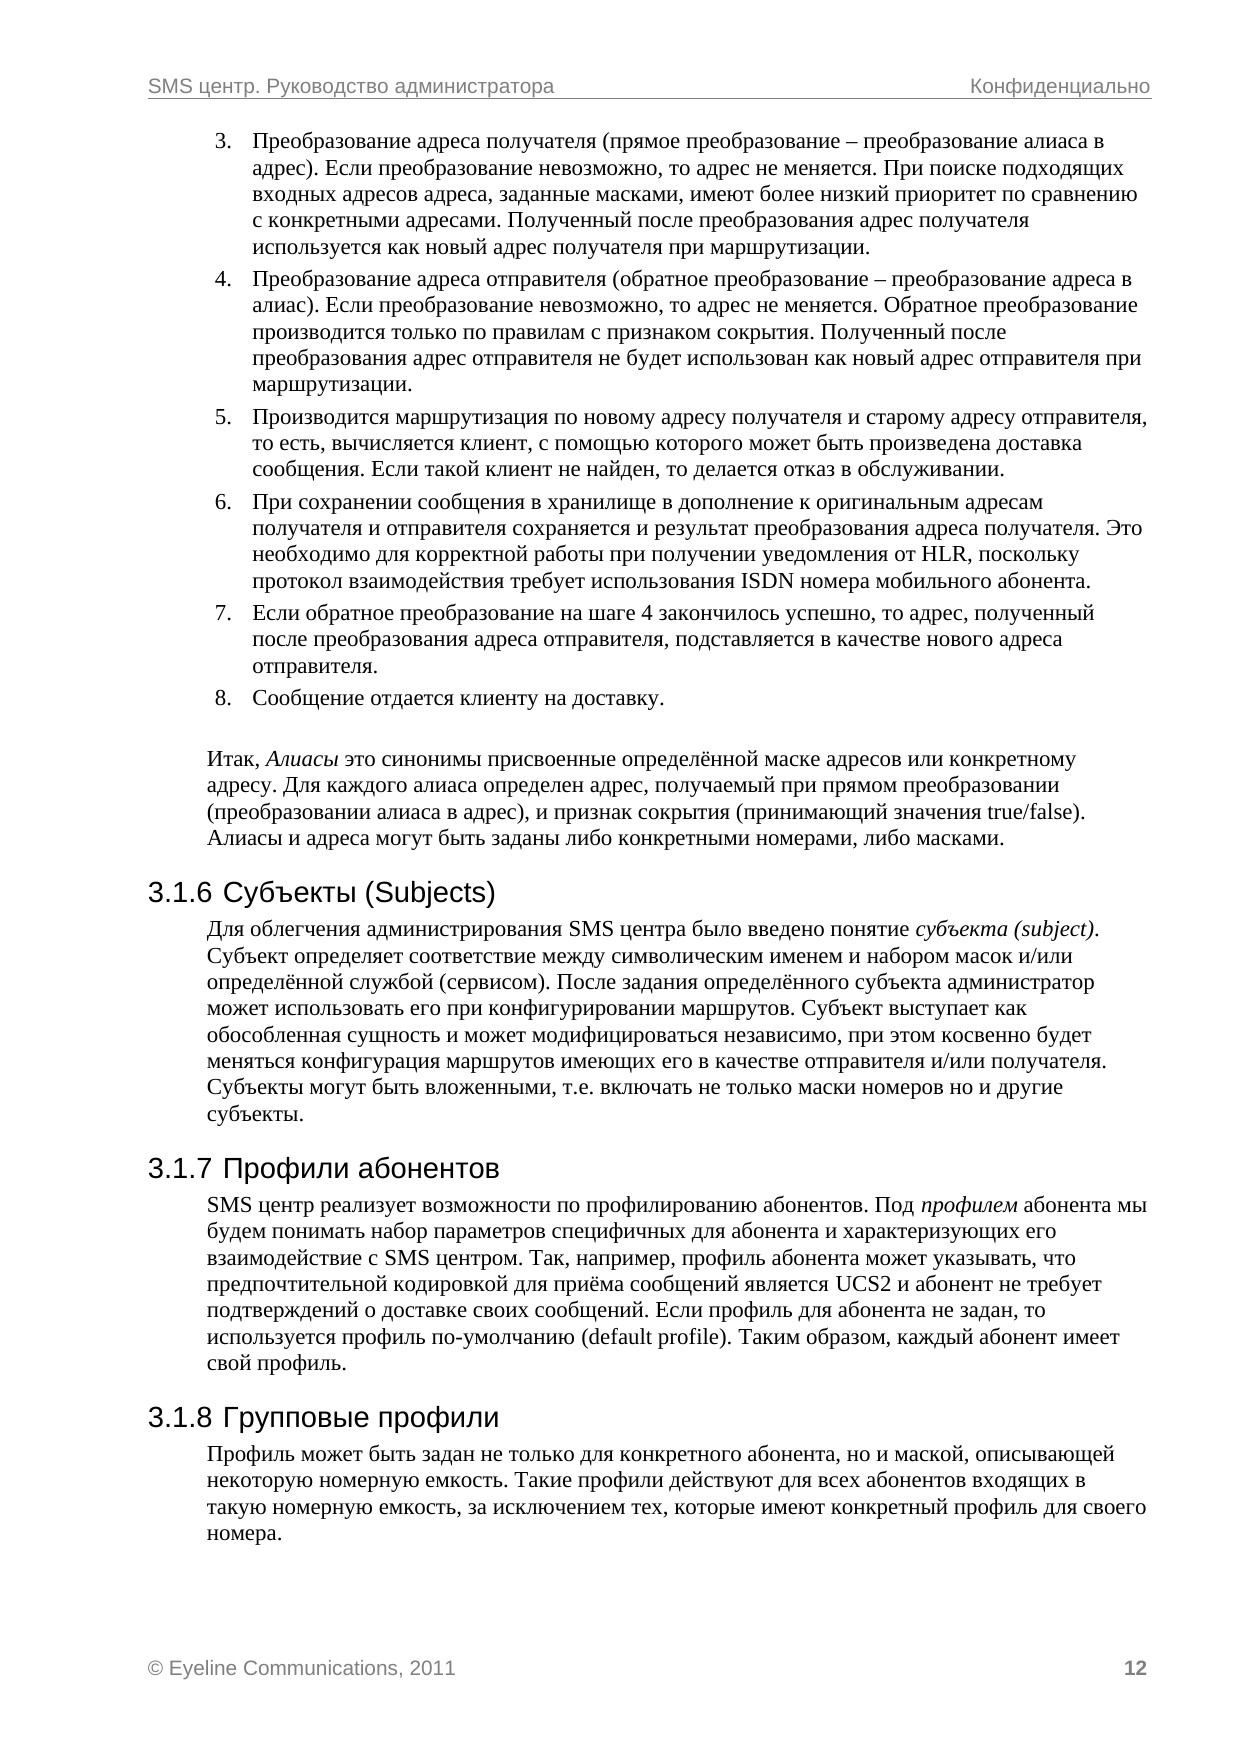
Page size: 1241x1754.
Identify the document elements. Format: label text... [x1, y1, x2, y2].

list При сохранении сообщения в хранилище в дополнение к оригинальным адресам получателя и отправителя сохраняется и результат преобразования адреса получателя. Это необходимо для корректной работы при получении уведомления от HLR, поскольку протокол взаимодействия требует использования ISDN номера мобильного абонента. [214, 488, 1152, 593]
text Итак, Алиасы это синонимы присвоенные определённой маске адресов или конкретному адресу. Для каждого алиаса определен адрес, получаемый при прямом преобразовании (преобразовании алиаса в адрес), и признак сокрытия (принимающий значения true/false). Алиасы и адреса могут быть заданы либо конкретными номерами, либо масками. [207, 745, 1152, 851]
list Сообщение отдается клиенту на доставку. [214, 684, 1152, 710]
list Если обратное преобразование на шаге 4 закончилось успешно, то адрес, полученный после преобразования адреса отправителя, подставляется в качестве нового адреса отправителя. [214, 599, 1152, 678]
subtitle Субъекты (Subjects) [148, 876, 1152, 909]
subtitle Профили абонентов [148, 1151, 1152, 1185]
text SMS центр реализует возможности по профилированию абонентов. Под профилем абонента мы будем понимать набор параметров специфичных для абонента и характеризующих его взаимодействие с SMS центром. Так, например, профиль абонента может указывать, что предпочтительной кодировкой для приёма сообщений является UCS2 и абонент не требует подтверждений о доставке своих сообщений. Если профиль для абонента не задан, то используется профиль по-умолчанию (default profile). Таким образом, каждый абонент имеет свой профиль. [207, 1191, 1152, 1375]
subtitle Групповые профили [148, 1400, 1152, 1434]
list Производится маршрутизация по новому адресу получателя и старому адресу отправителя, то есть, вычисляется клиент, с помощью которого может быть произведена доставка сообщения. Если такой клиент не найден, то делается отказ в обслуживании. [214, 403, 1152, 482]
list Преобразование адреса получателя (прямое преобразование – преобразование алиаса в адрес). Если преобразование невозможно, то адрес не меняется. При поиске подходящих входных адресов адреса, заданные масками, имеют более низкий приоритет по сравнению с конкретными адресами. Полученный после преобразования адрес получателя используется как новый адрес получателя при маршрутизации. [214, 127, 1152, 259]
text Для облегчения администрирования SMS центра было введено понятие субъекта (subject). Субъект определяет соответствие между символическим именем и набором масок и/или определённой службой (сервисом). После задания определённого субъекта администратор может использовать его при конфигурировании маршрутов. Субъект выступает как обособленная сущность и может модифицироваться независимо, при этом косвенно будет меняться конфигурация маршрутов имеющих его в качестве отправителя и/или получателя. Субъекты могут быть вложенными, т.е. включать не только маски номеров но и другие субъекты. [207, 915, 1152, 1126]
text Профиль может быть задан не только для конкретного абонента, но и маской, описывающей некоторую номерную емкость. Такие профили действуют для всех абонентов входящих в такую номерную емкость, за исключением тех, которые имеют конкретный профиль для своего номера. [207, 1440, 1152, 1546]
list Преобразование адреса отправителя (обратное преобразование – преобразование адреса в алиас). Если преобразование невозможно, то адрес не меняется. Обратное преобразование производится только по правилам с признаком сокрытия. Полученный после преобразования адрес отправителя не будет использован как новый адрес отправителя при маршрутизации. [214, 265, 1152, 397]
